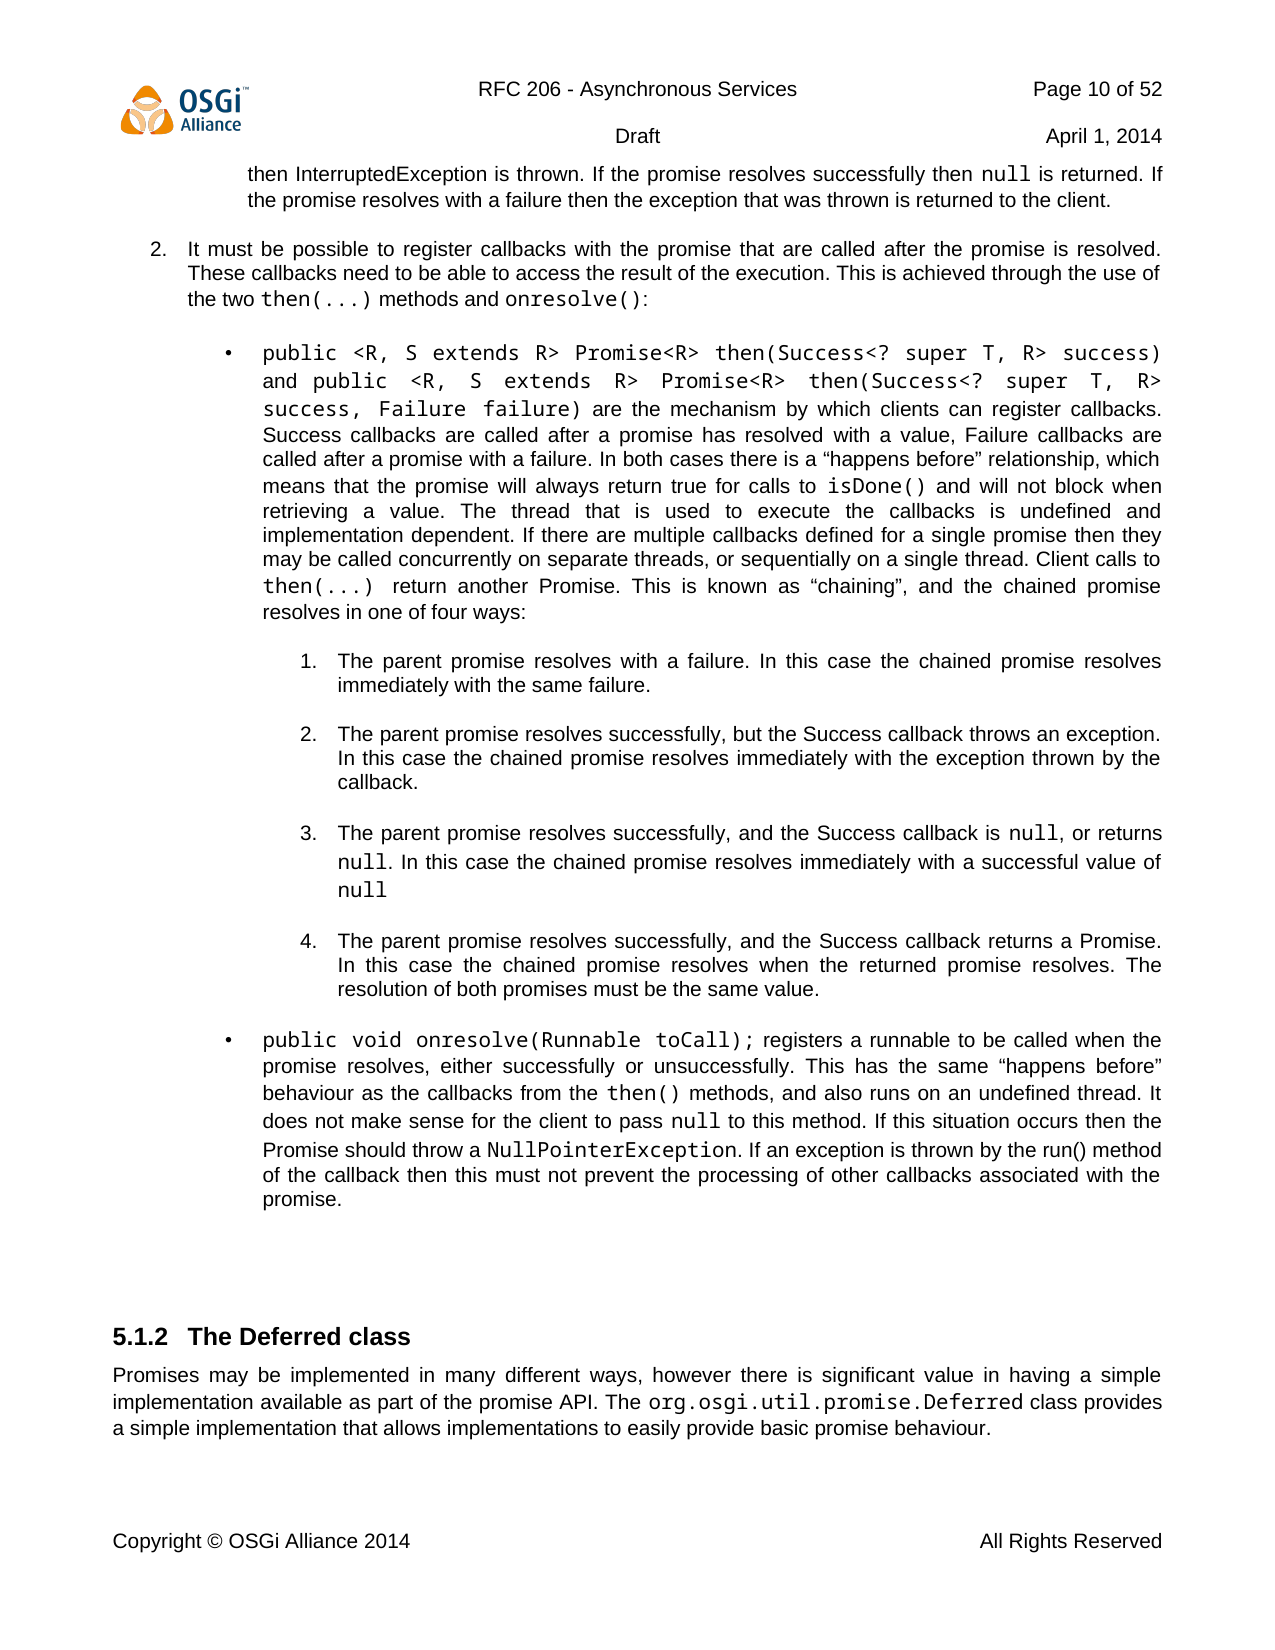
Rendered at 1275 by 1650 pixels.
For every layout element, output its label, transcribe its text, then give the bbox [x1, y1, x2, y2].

list then InterruptedException is thrown. If the promise resolves successfully then null is returned. If the promise resolves with a failure then the exception that was thrown is returned to the client. [210, 159, 1162, 211]
list The parent promise resolves successfully, and the Success callback is null, or returns null. In this case the chained promise resolves immediately with a successful value of null [300, 818, 1162, 904]
list The parent promise resolves successfully, but the Success callback throws an exception. In this case the chained promise resolves immediately with the exception thrown by the callback. [300, 722, 1162, 793]
list The parent promise resolves successfully, and the Success callback returns a Promise. In this case the chained promise resolves when the returned promise resolves. The resolution of both promises must be the same value. [300, 929, 1162, 1001]
list The parent promise resolves with a failure. In this case the chained promise resolves immediately with the same failure. [300, 649, 1162, 697]
subtitle The Deferred class [112, 1322, 1162, 1350]
text Promises may be implemented in many different ways, however there is significant value in having a simple implementation available as part of the promise API. The org.osgi.util.promise.Deferred class provides a simple implementation that allows implementations to easily provide basic promise behaviour. [112, 1363, 1162, 1439]
list public void onresolve(Runnable toCall); registers a runnable to be called when the promise resolves, either successfully or unsuccessfully. This has the same “happens before” behaviour as the callbacks from the then() methods, and also runs on an undefined thread. It does not make sense for the client to pass null to this method. If this situation occurs then the Promise should throw a NullPointerException. If an exception is thrown by the run() method of the callback then this must not prevent the processing of other callbacks associated with the promise. [225, 1026, 1162, 1211]
picture [113, 78, 257, 142]
list public <R, S extends R> Promise<R> then(Success<? super T, R> success) and public <R, S extends R> Promise<R> then(Success<? super T, R> success, Failure failure) are the mechanism by which clients can register callbacks. Success callbacks are called after a promise has resolved with a value, Failure callbacks are called after a promise with a failure. In both cases there is a “happens before” relationship, which means that the promise will always return true for calls to isDone() and will not block when retrieving a value. The thread that is used to execute the callbacks is undefined and implementation dependent. If there are multiple callbacks defined for a single promise then they may be called concurrently on separate threads, or sequentially on a single thread. Client calls to then(...) return another Promise. This is known as “chaining”, and the chained promise resolves in one of four ways: [225, 338, 1162, 624]
list It must be possible to register callbacks with the promise that are called after the promise is resolved. These callbacks need to be able to access the result of the execution. This is achieved through the use of the two then(...) methods and onresolve(): [150, 236, 1162, 313]
